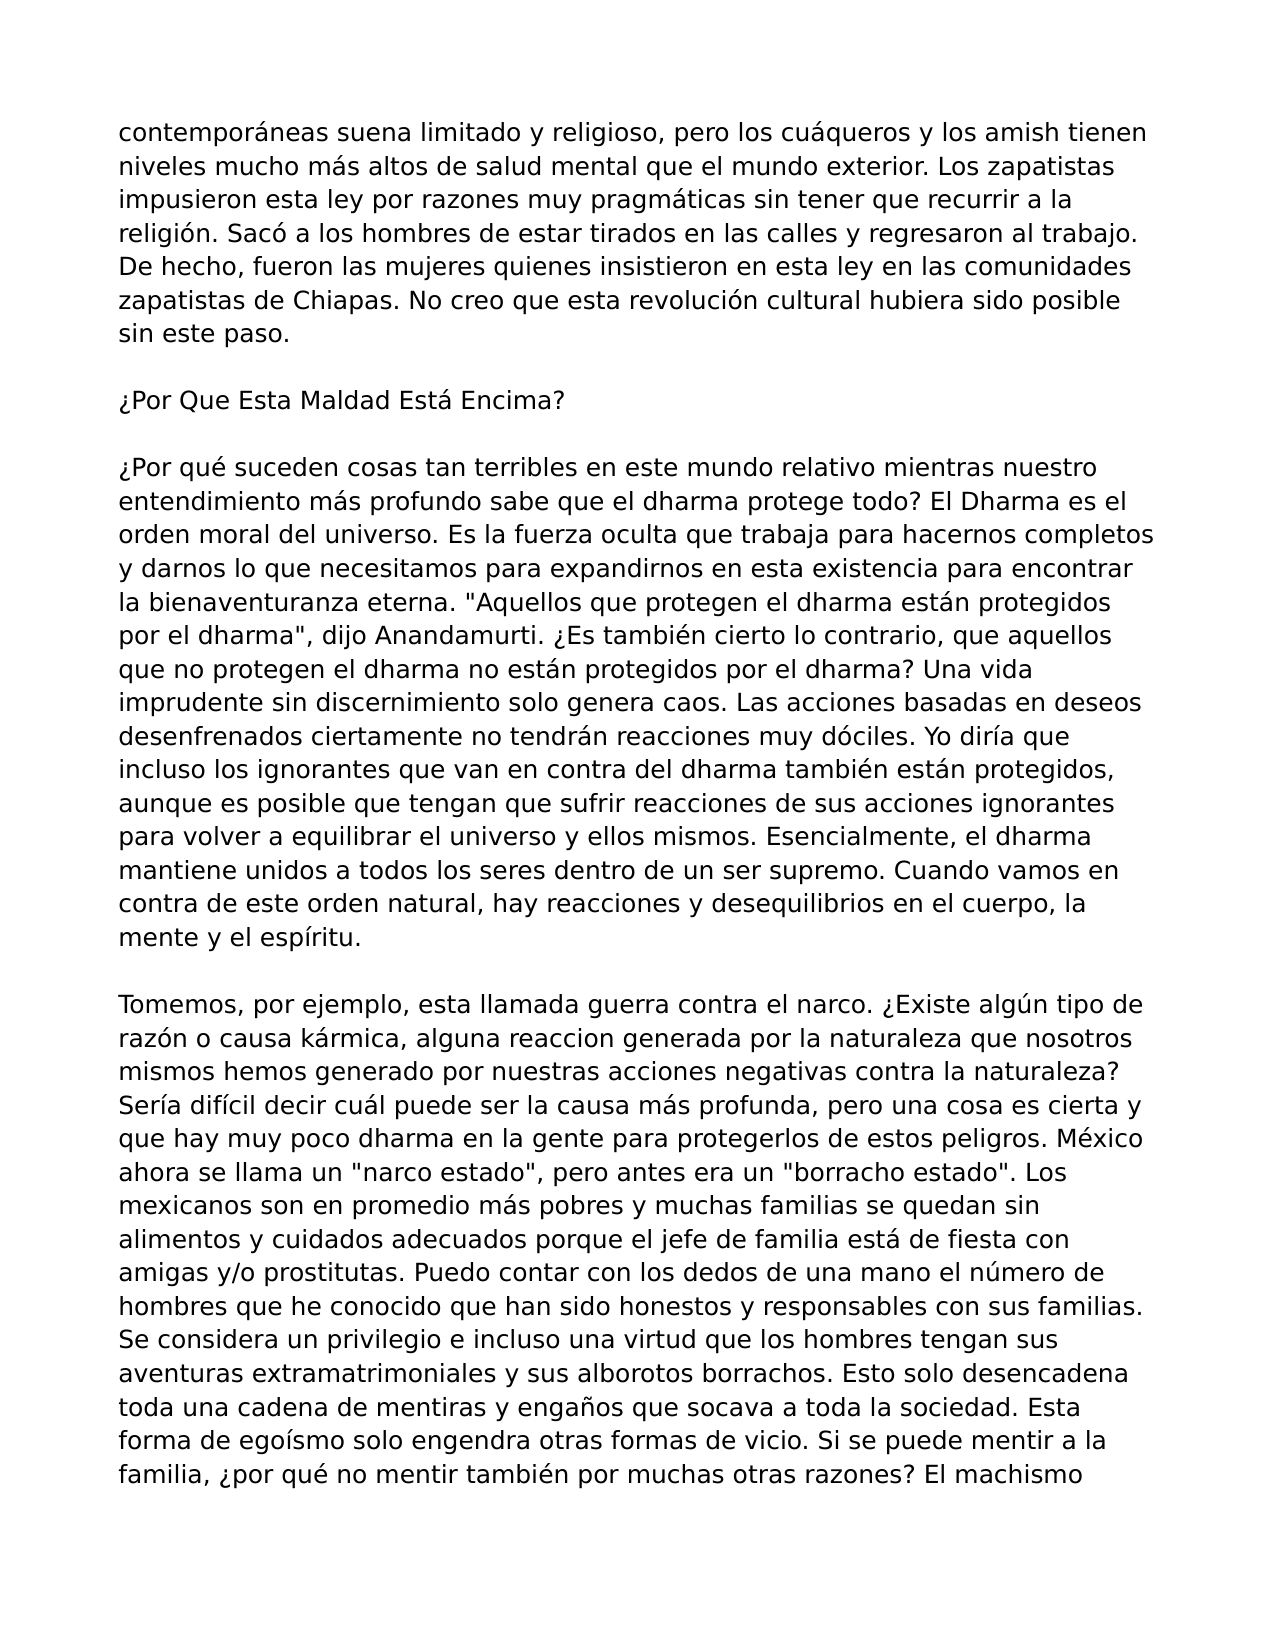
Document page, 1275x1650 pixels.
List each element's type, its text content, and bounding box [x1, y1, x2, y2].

text ¿Por Que Esta Maldad Está Encima? [118, 386, 1157, 416]
text Tomemos, por ejemplo, esta llamada guerra contra el narco. ¿Existe algún tipo de razón o causa kármica, alguna reaccion generada por la naturaleza que nosotros mismos hemos generado por nuestras acciones negativas contra la naturaleza? Sería difícil decir cuál puede ser la causa más profunda, pero una cosa es cierta y que hay muy poco dharma en la gente para protegerlos de estos peligros. México ahora se llama un "narco estado", pero antes era un "borracho estado". Los mexicanos son en promedio más pobres y muchas familias se quedan sin alimentos y cuidados adecuados porque el jefe de familia está de fiesta con amigas y/o prostitutas. Puedo contar con los dedos de una mano el número de hombres que he conocido que han sido honestos y responsables con sus familias. Se considera un privilegio e incluso una virtud que los hombres tengan sus aventuras extramatrimoniales y sus alborotos borrachos. Esto solo desencadena toda una cadena de mentiras y engaños que socava a toda la sociedad. Esta forma de egoísmo solo engendra otras formas de vicio. Si se puede mentir a la familia, ¿por qué no mentir también por muchas otras razones? El machismo [118, 990, 1157, 1489]
text ¿Por qué suceden cosas tan terribles en este mundo relativo mientras nuestro entendimiento más profundo sabe que el dharma protege todo? El Dharma es el orden moral del universo. Es la fuerza oculta que trabaja para hacernos completos y darnos lo que necesitamos para expandirnos en esta existencia para encontrar la bienaventuranza eterna. "Aquellos que protegen el dharma están protegidos por el dharma", dijo Anandamurti. ¿Es también cierto lo contrario, que aquellos que no protegen el dharma no están protegidos por el dharma? Una vida imprudente sin discernimiento solo genera caos. Las acciones basadas en deseos desenfrenados ciertamente no tendrán reacciones muy dóciles. Yo diría que incluso los ignorantes que van en contra del dharma también están protegidos, aunque es posible que tengan que sufrir reacciones de sus acciones ignorantes para volver a equilibrar el universo y ellos mismos. Esencialmente, el dharma mantiene unidos a todos los seres dentro de un ser supremo. Cuando vamos en contra de este orden natural, hay reacciones y desequilibrios en el cuerpo, la mente y el espíritu. [118, 453, 1157, 952]
text contemporáneas suena limitado y religioso, pero los cuáqueros y los amish tienen niveles mucho más altos de salud mental que el mundo exterior. Los zapatistas impusieron esta ley por razones muy pragmáticas sin tener que recurrir a la religión. Sacó a los hombres de estar tirados en las calles y regresaron al trabajo. De hecho, fueron las mujeres quienes insistieron en esta ley en las comunidades zapatistas de Chiapas. No creo que esta revolución cultural hubiera sido posible sin este paso. [118, 118, 1157, 348]
